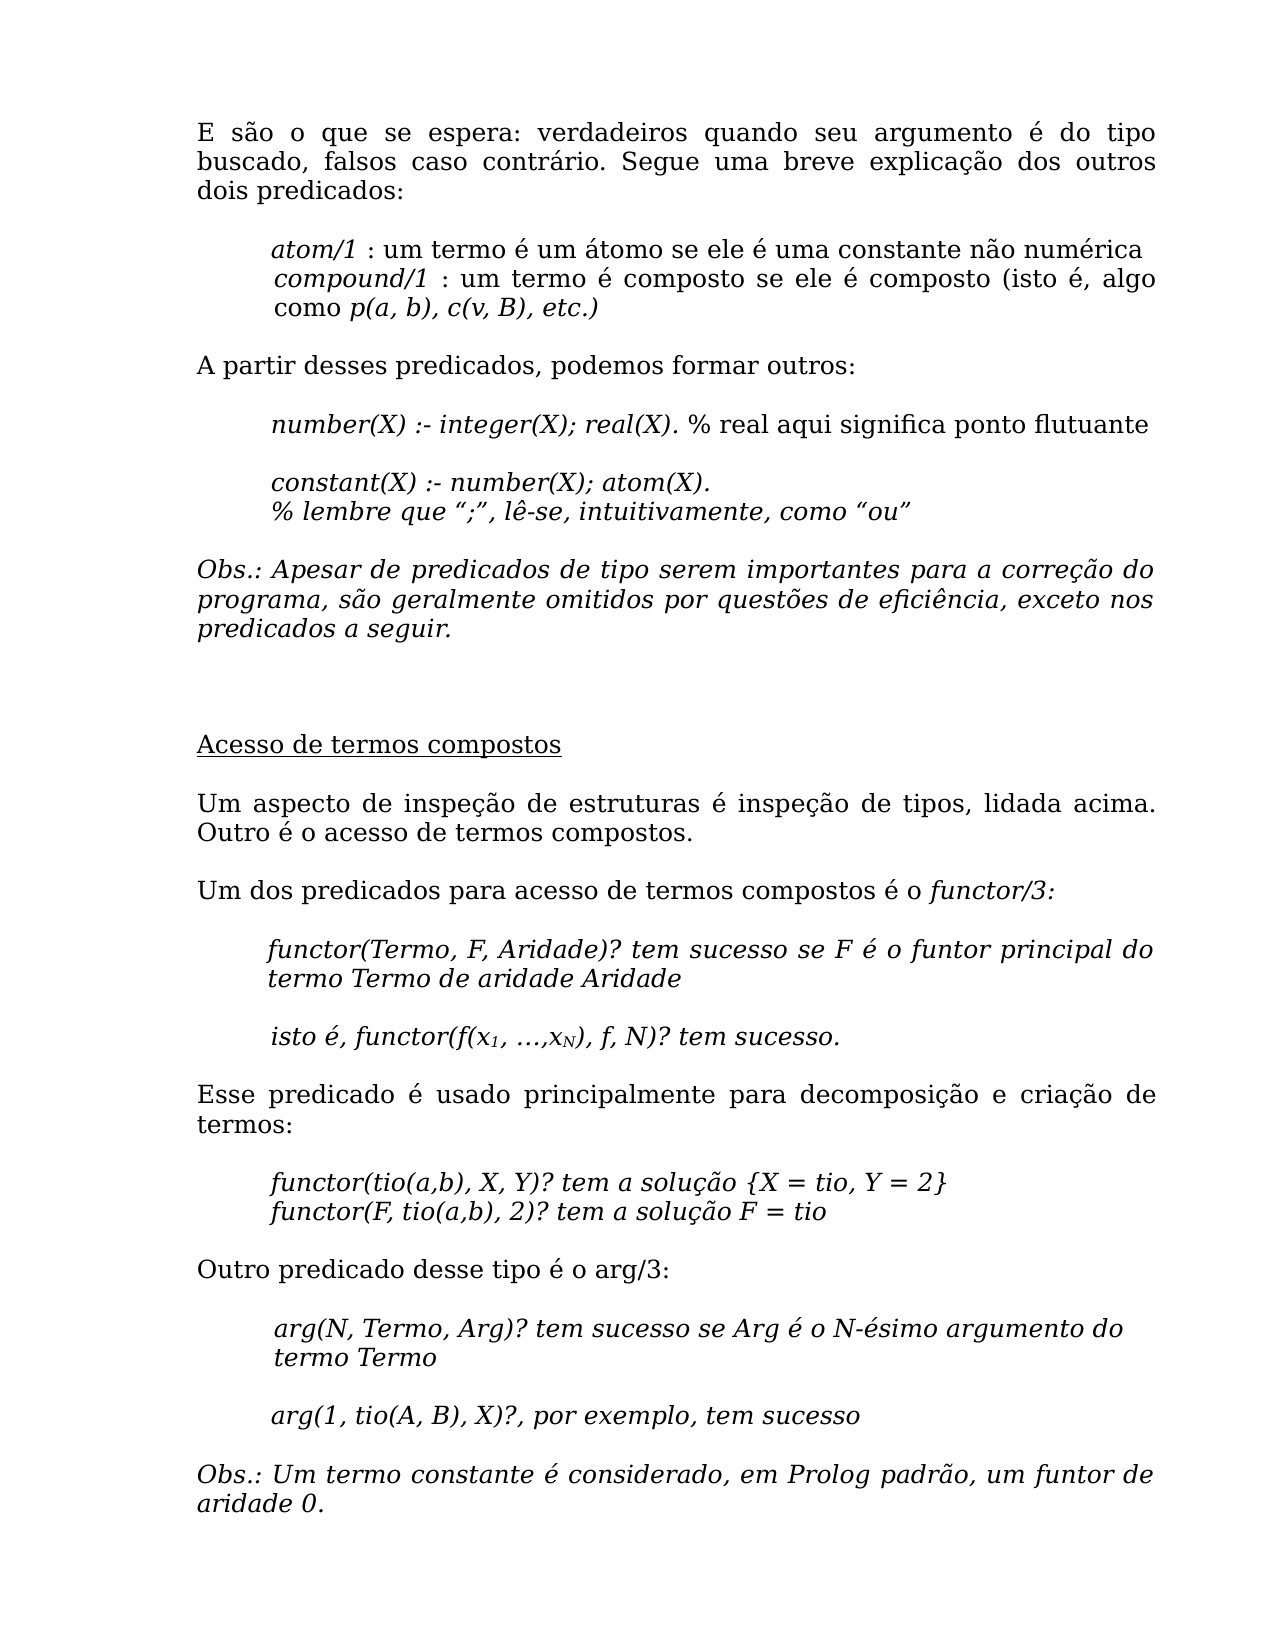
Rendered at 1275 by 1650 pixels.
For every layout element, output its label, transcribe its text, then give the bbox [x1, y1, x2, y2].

text functor(Termo, F, Aridade)? tem sucesso se F é o funtor principal do termo Termo de aridade Aridade [267, 935, 1158, 993]
text Um dos predicados para acesso de termos compostos é o functor/3: [197, 876, 1158, 906]
text functor(F, tio(a,b), 2)? tem a solução F = tio [197, 1197, 1158, 1226]
text Obs.: Um termo constante é considerado, em Prolog padrão, um funtor de aridade 0. [197, 1460, 1158, 1518]
text arg(1, tio(A, B), X)?, por exemplo, tem sucesso [197, 1401, 1158, 1431]
text Obs.: Apesar de predicados de tipo serem importantes para a correção do programa, são geralmente omitidos por questões de eficiência, exceto nos predicados a seguir. [197, 556, 1158, 643]
text isto é, functor(f(x1, …,xN), f, N)? tem sucesso. [197, 1022, 1158, 1051]
text E são o que se espera: verdadeiros quando seu argumento é do tipo buscado, falsos caso contrário. Segue uma breve explicação dos outros dois predicados: [197, 118, 1158, 206]
text functor(tio(a,b), X, Y)? tem a solução {X = tio, Y = 2} [197, 1168, 1158, 1197]
text A partir desses predicados, podemos formar outros: [197, 351, 1158, 381]
text Esse predicado é usado principalmente para decomposição e criação de termos: [197, 1081, 1158, 1139]
text % lembre que “;”, lê-se, intuitivamente, como “ou” [197, 497, 1158, 526]
text Um aspecto de inspeção de estruturas é inspeção de tipos, lidada acima. Outro é o acesso de termos compostos. [197, 789, 1158, 847]
text arg(N, Termo, Arg)? tem sucesso se Arg é o N-ésimo argumento do termo Termo [273, 1314, 1158, 1372]
text compound/1 : um termo é composto se ele é composto (isto é, algo como p(a, b), c(v, B), etc.) [273, 264, 1158, 322]
text Acesso de termos compostos [197, 731, 1158, 760]
text Outro predicado desse tipo é o arg/3: [197, 1256, 1158, 1285]
text number(X) :- integer(X); real(X). % real aqui significa ponto flutuante [197, 410, 1158, 439]
text atom/1 : um termo é um átomo se ele é uma constante não numérica [197, 235, 1158, 264]
text constant(X) :- number(X); atom(X). [197, 468, 1158, 497]
